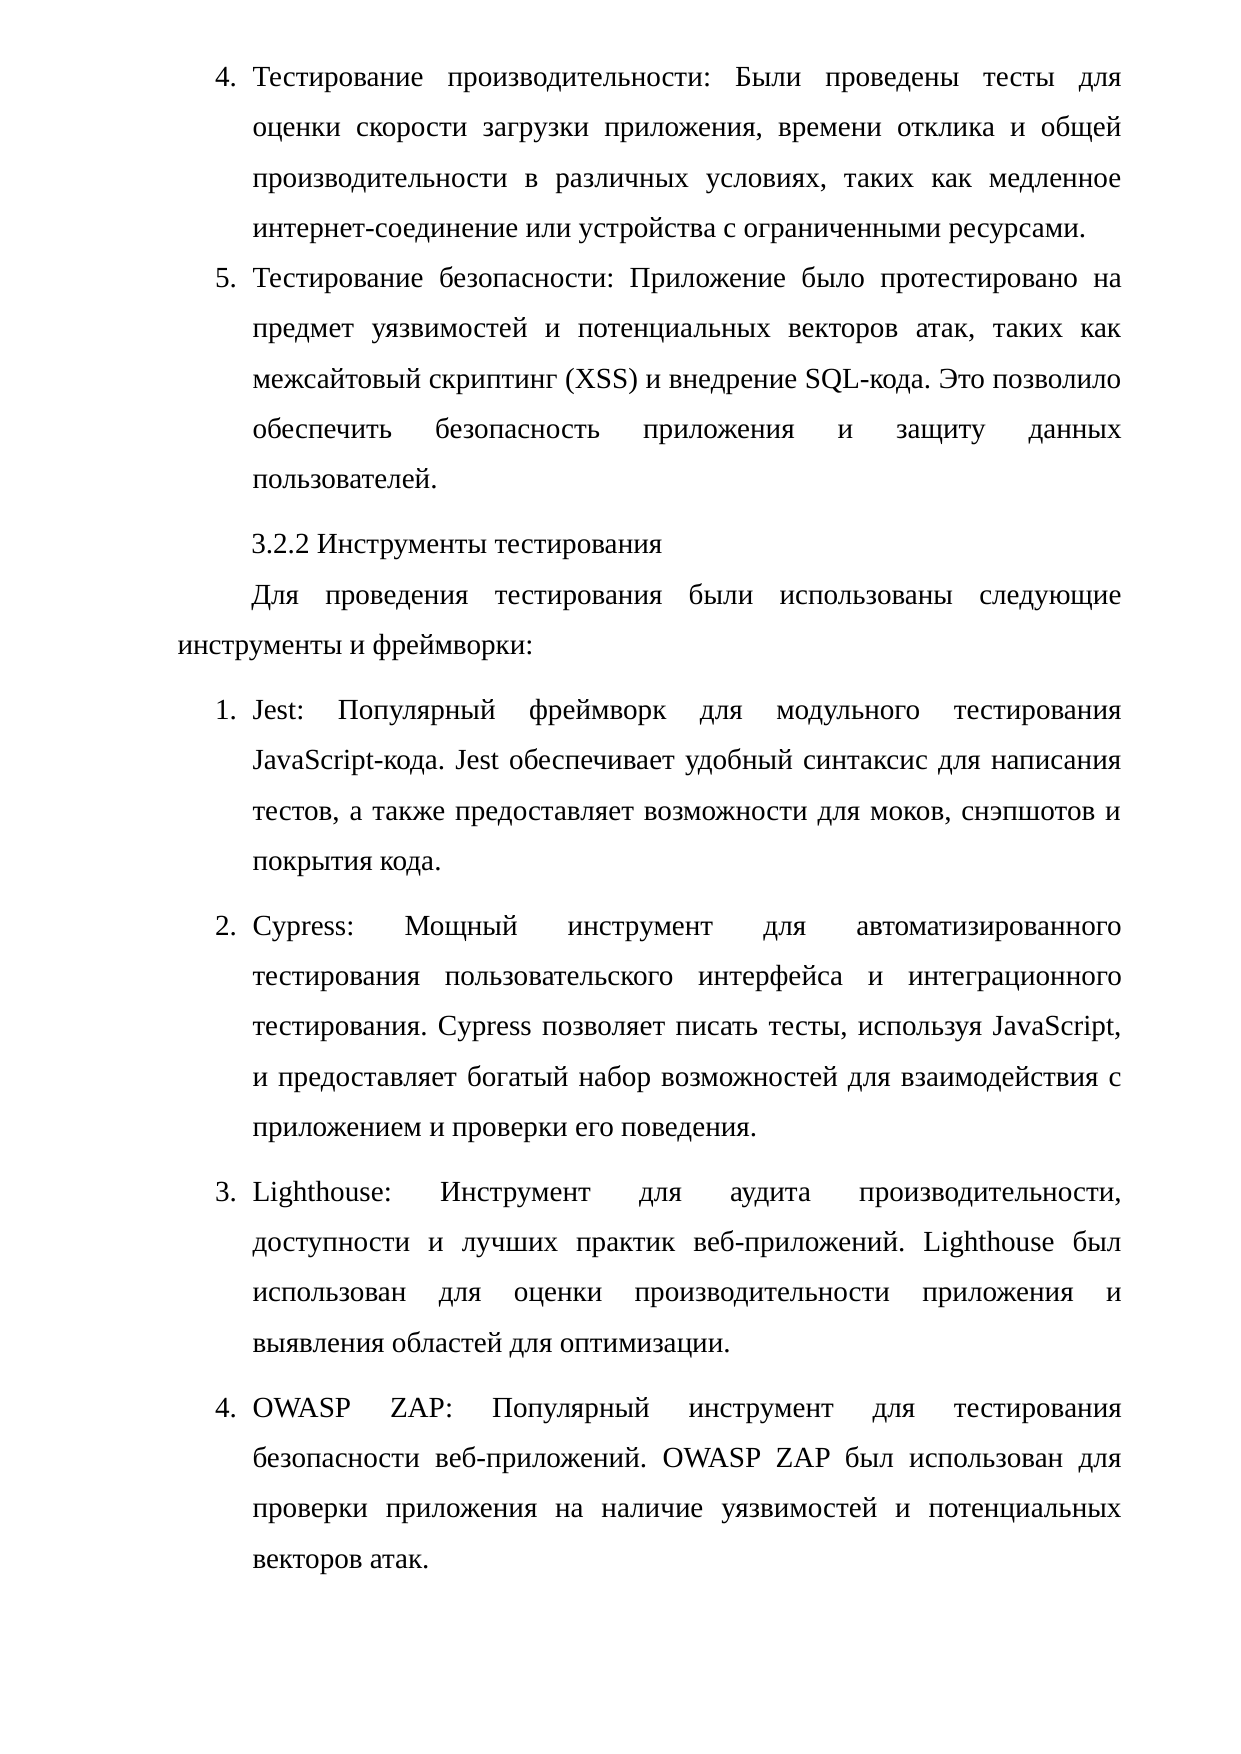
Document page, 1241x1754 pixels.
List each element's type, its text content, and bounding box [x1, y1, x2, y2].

list OWASP ZAP: Популярный инструмент для тестирования безопасности веб-приложений. OWASP ZAP был использован для проверки приложения на наличие уязвимостей и потенциальных векторов атак. [215, 1390, 1122, 1574]
list Тестирование безопасности: Приложение было протестировано на предмет уязвимостей и потенциальных векторов атак, таких как межсайтовый скриптинг (XSS) и внедрение SQL-кода. Это позволило обеспечить безопасность приложения и защиту данных пользователей. [215, 260, 1122, 495]
subtitle 3.2.2 Инструменты тестирования [177, 526, 1122, 560]
list Cypress: Мощный инструмент для автоматизированного тестирования пользовательского интерфейса и интеграционного тестирования. Cypress позволяет писать тесты, используя JavaScript, и предоставляет богатый набор возможностей для взаимодействия с приложением и проверки его поведения. [215, 908, 1122, 1143]
list Lighthouse: Инструмент для аудита производительности, доступности и лучших практик веб-приложений. Lighthouse был использован для оценки производительности приложения и выявления областей для оптимизации. [215, 1174, 1122, 1358]
list Jest: Популярный фреймворк для модульного тестирования JavaScript-кода. Jest обеспечивает удобный синтаксис для написания тестов, а также предоставляет возможности для моков, снэпшотов и покрытия кода. [215, 692, 1122, 876]
text Для проведения тестирования были использованы следующие инструменты и фреймворки: [177, 577, 1122, 661]
list Тестирование производительности: Были проведены тесты для оценки скорости загрузки приложения, времени отклика и общей производительности в различных условиях, таких как медленное интернет-соединение или устройства с ограниченными ресурсами. [215, 59, 1122, 243]
